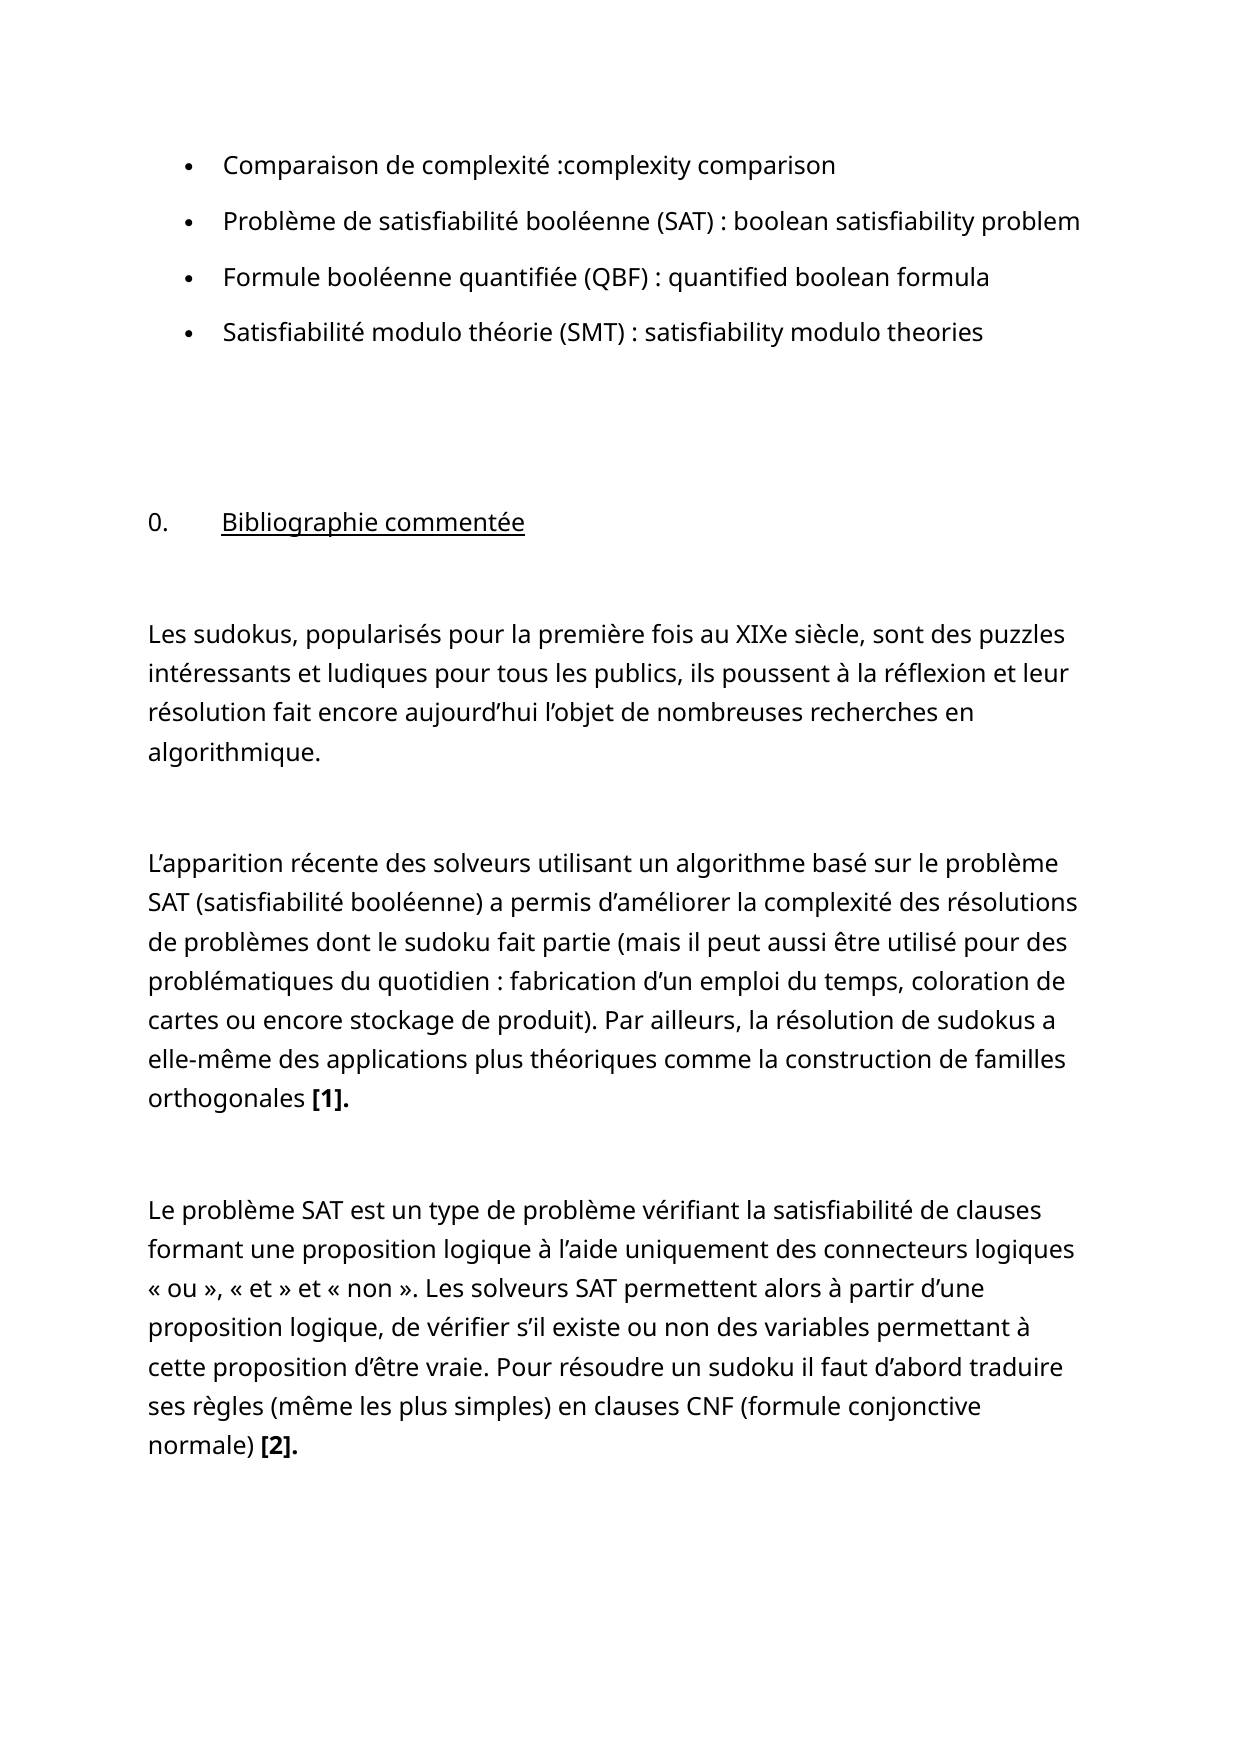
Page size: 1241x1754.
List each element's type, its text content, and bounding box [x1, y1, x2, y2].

text L’apparition récente des solveurs utilisant un algorithme basé sur le problème SAT (satisfiabilité booléenne) a permis d’améliorer la complexité des résolutions de problèmes dont le sudoku fait partie (mais il peut aussi être utilisé pour des problématiques du quotidien : fabrication d’un emploi du temps, coloration de cartes ou encore stockage de produit). Par ailleurs, la résolution de sudokus a elle-même des applications plus théoriques comme la construction de familles orthogonales [1]. [148, 846, 1093, 1115]
text Le problème SAT est un type de problème vérifiant la satisfiabilité de clauses formant une proposition logique à l’aide uniquement des connecteurs logiques « ou », « et » et « non ». Les solveurs SAT permettent alors à partir d’une proposition logique, de vérifier s’il existe ou non des variables permettant à cette proposition d’être vraie. Pour résoudre un sudoku il faut d’abord traduire ses règles (même les plus simples) en clauses CNF (formule conjonctive normale) [2]. [148, 1193, 1093, 1462]
list Comparaison de complexité :complexity comparison [185, 148, 1093, 182]
list Satisfiabilité modulo théorie (SMT) : satisfiability modulo theories [185, 315, 1093, 349]
list Problème de satisfiabilité booléenne (SAT) : boolean satisfiability problem [185, 203, 1093, 237]
text Les sudokus, popularisés pour la première fois au XIXe siècle, sont des puzzles intéressants et ludiques pour tous les publics, ils poussent à la réflexion et leur résolution fait encore aujourd’hui l’objet de nombreuses recherches en algorithmique. [148, 617, 1093, 768]
list Formule booléenne quantifiée (QBF) : quantified boolean formula [185, 259, 1093, 293]
list Bibliographie commentée [148, 505, 1093, 539]
